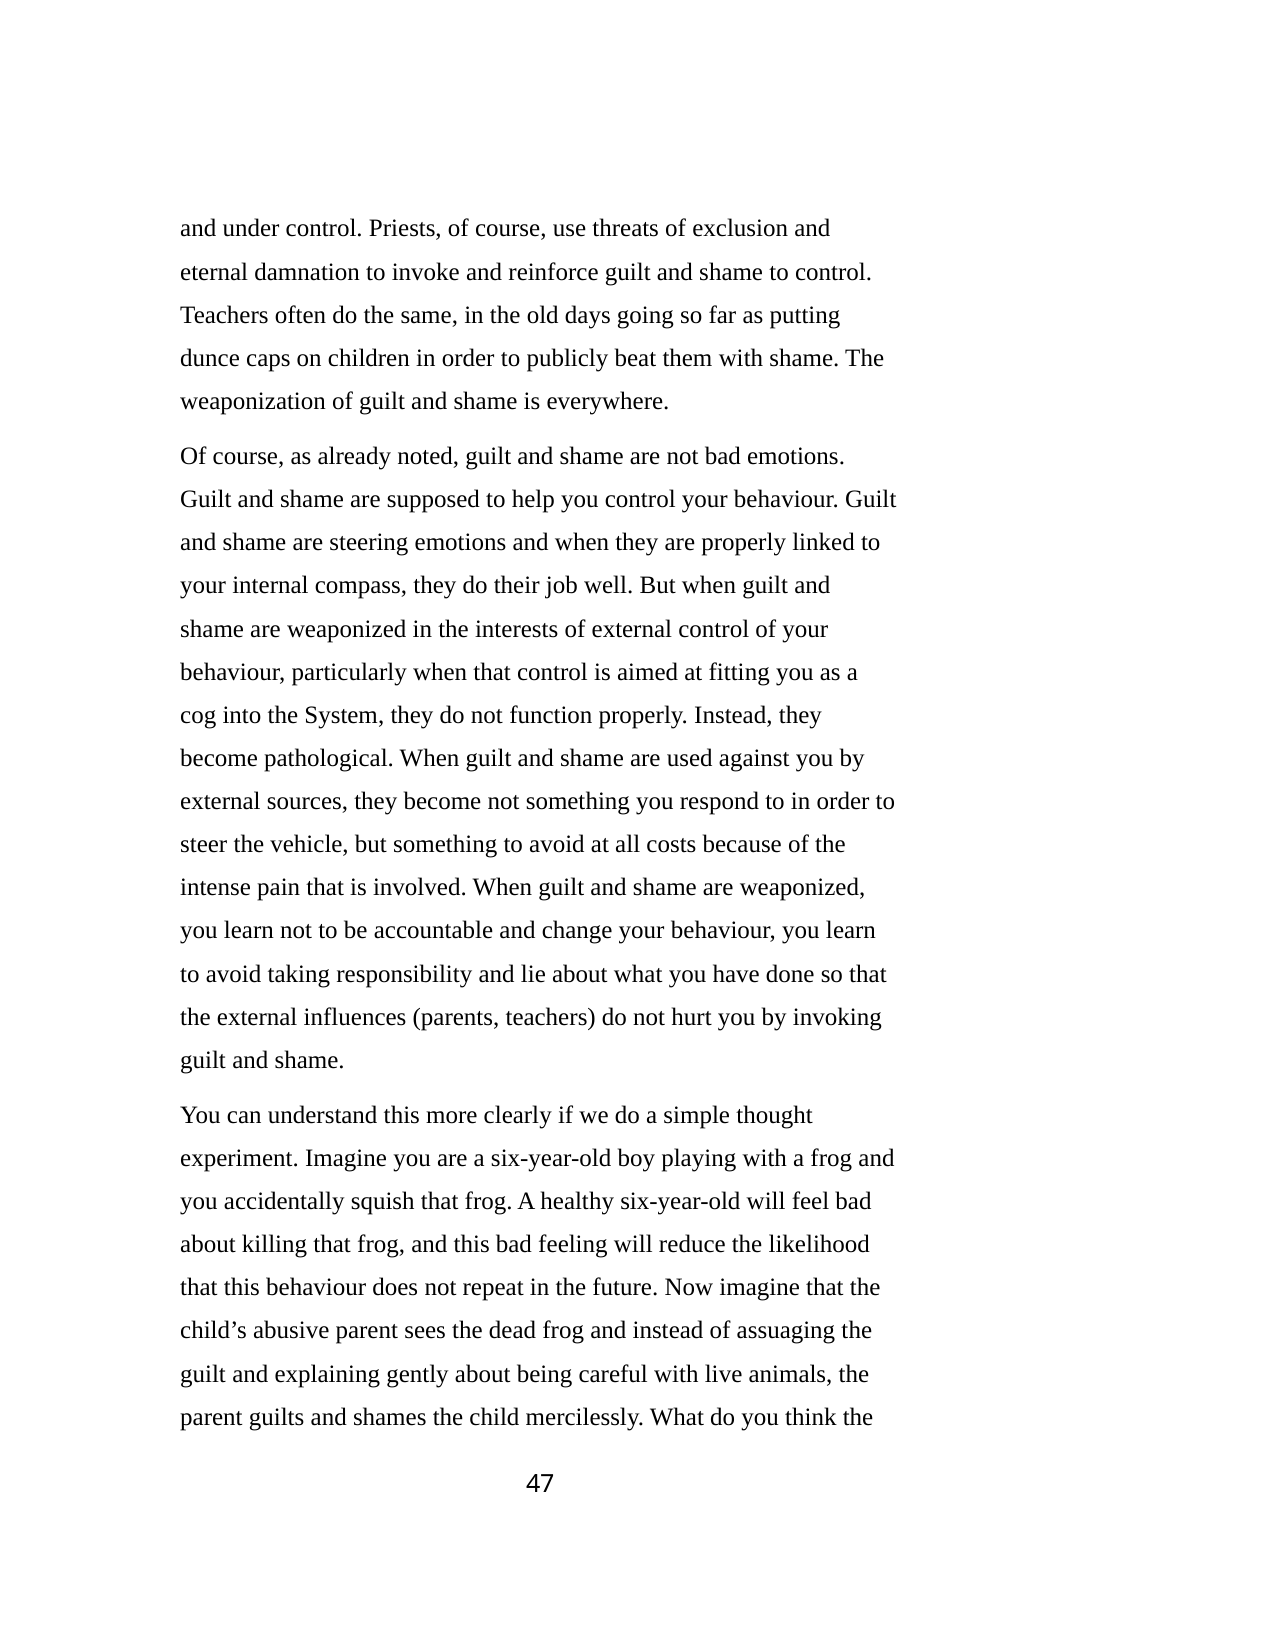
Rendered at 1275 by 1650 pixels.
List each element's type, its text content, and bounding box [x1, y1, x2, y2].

text Of course, as already noted, guilt and shame are not bad emotions. Guilt and shame are supposed to help you control your behaviour. Guilt and shame are steering emotions and when they are properly linked to your internal compass, they do their job well. But when guilt and shame are weaponized in the interests of external control of your behaviour, particularly when that control is aimed at fitting you as a cog into the System, they do not function properly. Instead, they become pathological. When guilt and shame are used against you by external sources, they become not something you respond to in order to steer the vehicle, but something to avoid at all costs because of the intense pain that is involved. When guilt and shame are weaponized, you learn not to be accountable and change your behaviour, you learn to avoid taking responsibility and lie about what you have done so that the external influences (parents, teachers) do not hurt you by invoking guilt and shame. [180, 441, 900, 1074]
text and under control. Priests, of course, use threats of exclusion and eternal damnation to invoke and reinforce guilt and shame to control. Teachers often do the same, in the old days going so far as putting dunce caps on children in order to publicly beat them with shame. The weaponization of guilt and shame is everywhere. [180, 213, 900, 415]
text You can understand this more clearly if we do a simple thought experiment. Imagine you are a six-year-old boy playing with a frog and you accidentally squish that frog. A healthy six-year-old will feel bad about killing that frog, and this bad feeling will reduce the likelihood that this behaviour does not repeat in the future. Now imagine that the child’s abusive parent sees the dead frog and instead of assuaging the guilt and explaining gently about being careful with live animals, the parent guilts and shames the child mercilessly. What do you think the [180, 1100, 900, 1431]
